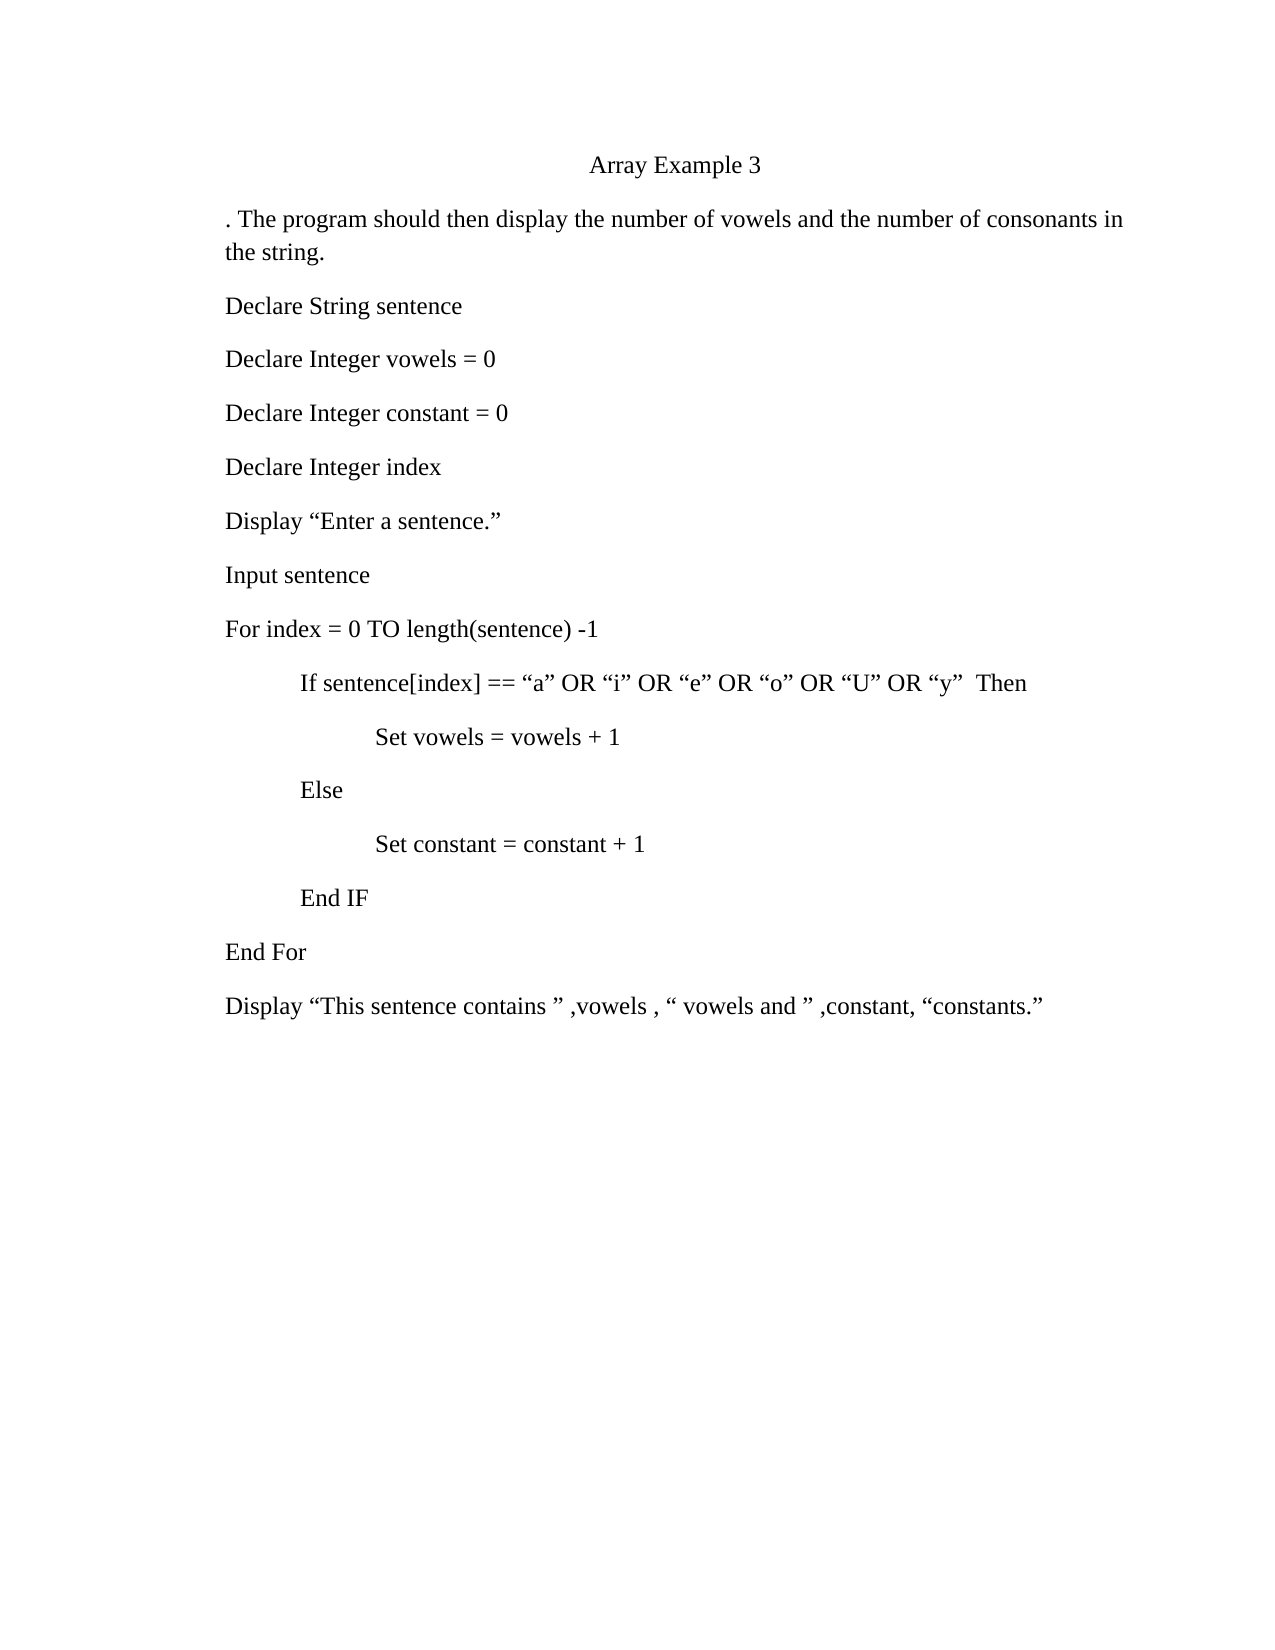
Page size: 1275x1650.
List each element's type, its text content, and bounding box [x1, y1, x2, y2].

text Input sentence [225, 560, 1125, 589]
text Declare String sentence [225, 291, 1125, 319]
text Display “This sentence contains ” ,vowels , “ vowels and ” ,constant, “constants.” [225, 991, 1125, 1019]
text Declare Integer vowels = 0 [225, 344, 1125, 373]
text End IF [225, 883, 1125, 912]
text Else [225, 775, 1125, 804]
text If sentence[index] == “a” OR “i” OR “e” OR “o” OR “U” OR “y” Then [225, 668, 1125, 696]
text . The program should then display the number of vowels and the number of consonants in the string. [225, 204, 1125, 266]
text Declare Integer constant = 0 [225, 398, 1125, 427]
text For index = 0 TO length(sentence) -1 [225, 614, 1125, 643]
text Array Example 3 [225, 150, 1125, 179]
text Declare Integer index [225, 452, 1125, 481]
text Display “Enter a sentence.” [225, 506, 1125, 535]
text End For [225, 937, 1125, 966]
text Set vowels = vowels + 1 [300, 722, 1125, 750]
text Set constant = constant + 1 [225, 829, 1125, 858]
